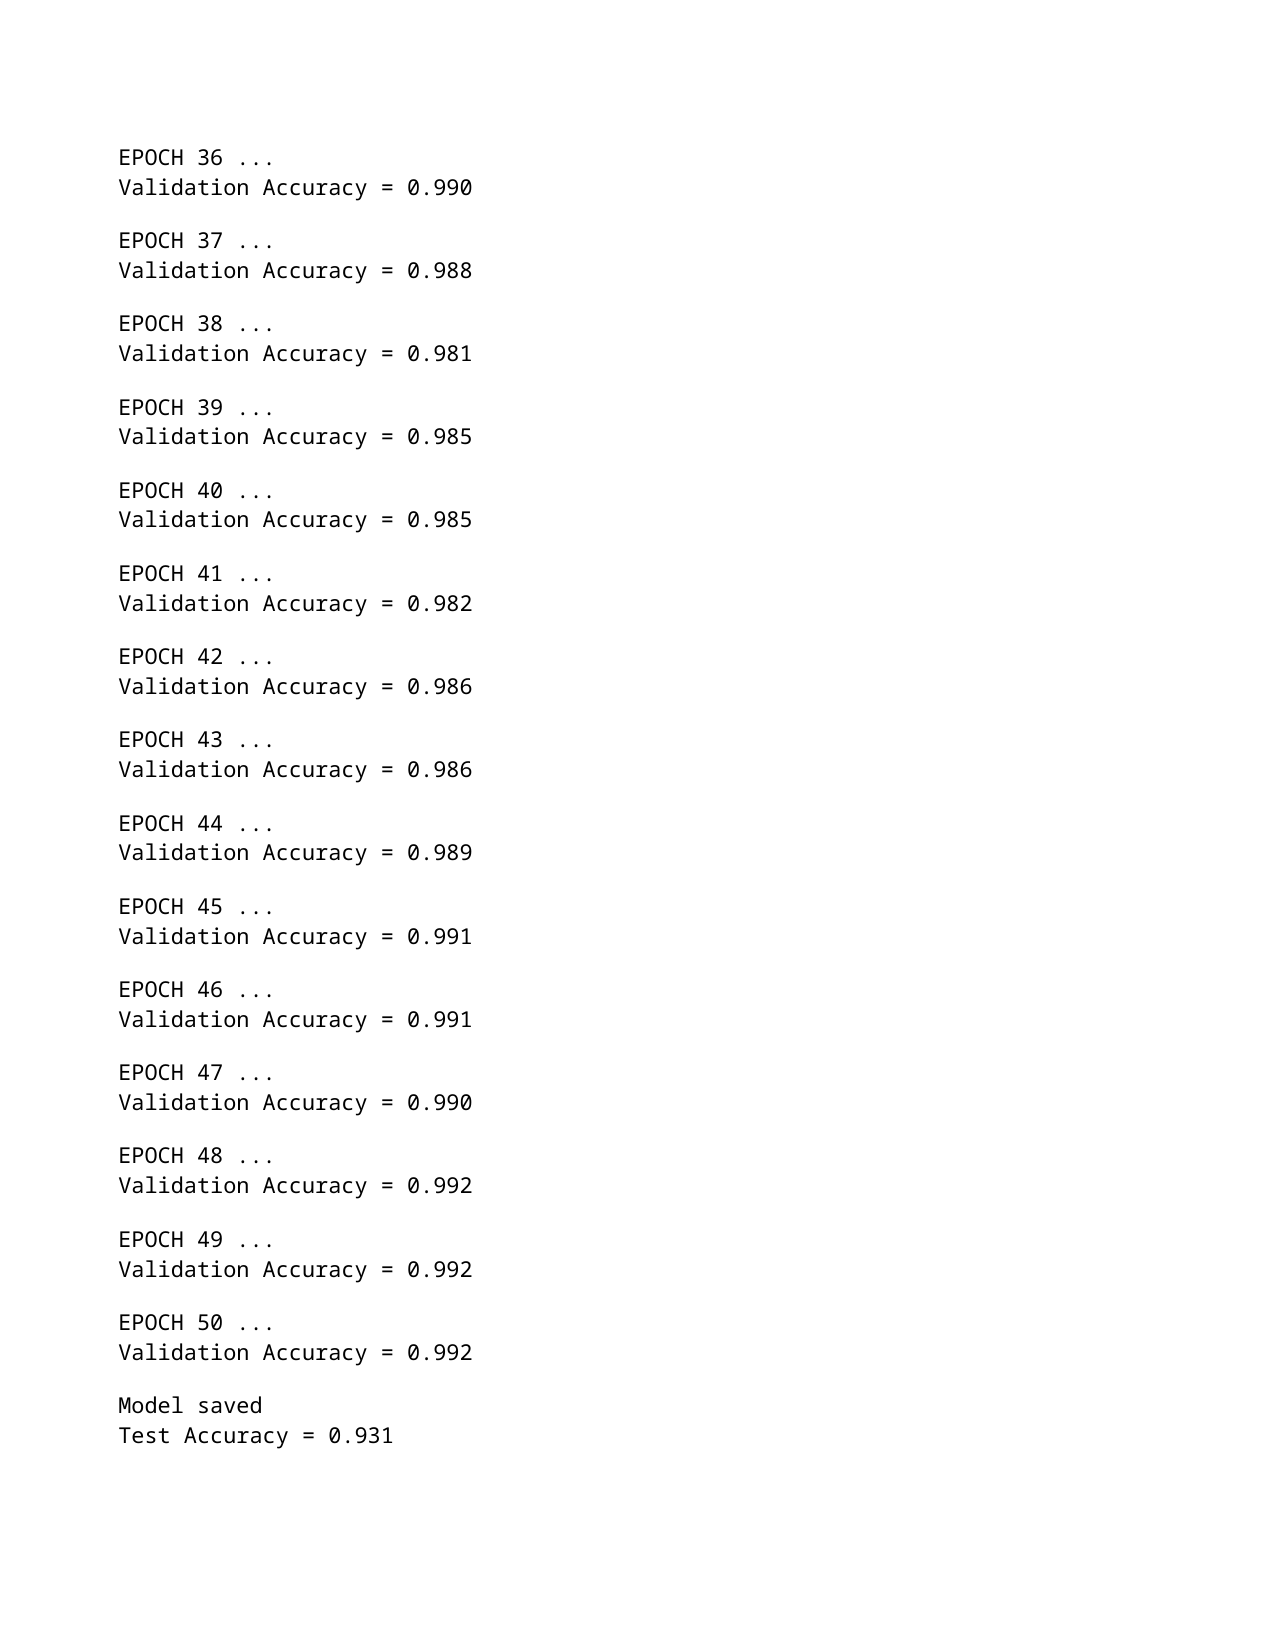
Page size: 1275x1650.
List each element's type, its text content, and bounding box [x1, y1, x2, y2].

text EPOCH 42 ... [118, 641, 1157, 671]
text Test Accuracy = 0.931 [118, 1420, 1157, 1450]
text Validation Accuracy = 0.989 [118, 837, 1157, 867]
text EPOCH 49 ... [118, 1224, 1157, 1253]
text EPOCH 46 ... [118, 974, 1157, 1004]
text Validation Accuracy = 0.992 [118, 1253, 1157, 1283]
text Validation Accuracy = 0.988 [118, 255, 1157, 284]
text Validation Accuracy = 0.990 [118, 1087, 1157, 1117]
text EPOCH 50 ... [118, 1307, 1157, 1337]
text Validation Accuracy = 0.991 [118, 921, 1157, 950]
text EPOCH 39 ... [118, 391, 1157, 421]
text EPOCH 41 ... [118, 558, 1157, 588]
text EPOCH 40 ... [118, 475, 1157, 504]
text Model saved [118, 1390, 1157, 1420]
text Validation Accuracy = 0.985 [118, 421, 1157, 451]
text EPOCH 48 ... [118, 1141, 1157, 1170]
text EPOCH 43 ... [118, 724, 1157, 754]
text Validation Accuracy = 0.990 [118, 172, 1157, 201]
text EPOCH 36 ... [118, 142, 1157, 172]
text EPOCH 37 ... [118, 225, 1157, 255]
text Validation Accuracy = 0.986 [118, 754, 1157, 784]
text Validation Accuracy = 0.981 [118, 338, 1157, 368]
text Validation Accuracy = 0.982 [118, 588, 1157, 617]
text EPOCH 38 ... [118, 308, 1157, 338]
text Validation Accuracy = 0.992 [118, 1337, 1157, 1367]
text EPOCH 47 ... [118, 1057, 1157, 1087]
text Validation Accuracy = 0.991 [118, 1004, 1157, 1034]
text Validation Accuracy = 0.992 [118, 1170, 1157, 1200]
text Validation Accuracy = 0.985 [118, 504, 1157, 534]
text EPOCH 44 ... [118, 808, 1157, 837]
text EPOCH 45 ... [118, 891, 1157, 921]
text Validation Accuracy = 0.986 [118, 671, 1157, 701]
